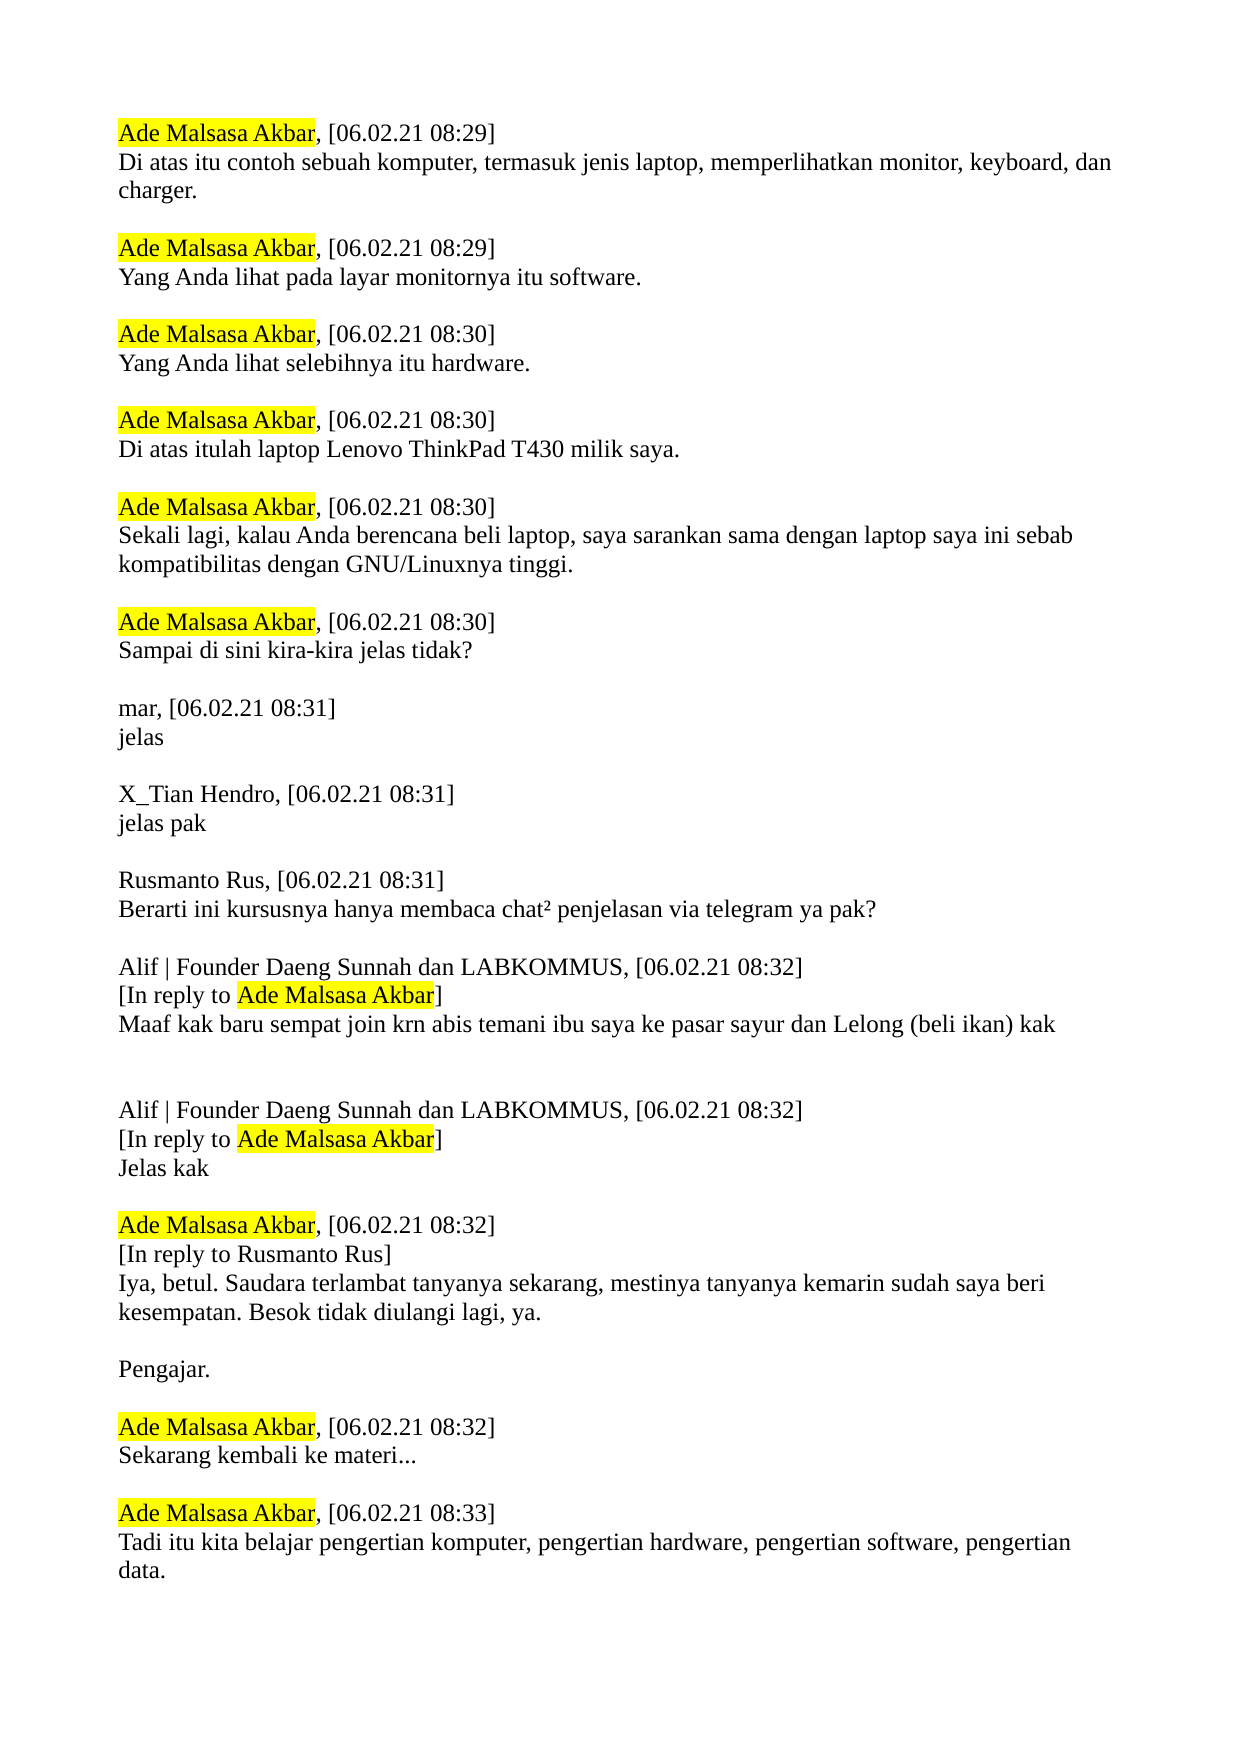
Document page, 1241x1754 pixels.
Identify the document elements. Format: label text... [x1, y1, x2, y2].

text [In reply to Ade Malsasa Akbar] [118, 981, 1122, 1009]
text Pengajar. [118, 1354, 1122, 1383]
text Jelas kak [118, 1153, 1122, 1182]
text Maaf kak baru sempat join krn abis temani ibu saya ke pasar sayur dan Lelong (beli ikan) kak🙏🏼🙏🏼 [118, 1009, 1122, 1067]
text jelas [118, 722, 1122, 751]
text Alif | Founder Daeng Sunnah dan LABKOMMUS, [06.02.21 08:32] [118, 1096, 1122, 1124]
text Ade Malsasa Akbar, [06.02.21 08:30] [118, 607, 1122, 636]
text [In reply to Ade Malsasa Akbar] [118, 1124, 1122, 1153]
text Ade Malsasa Akbar, [06.02.21 08:33] [118, 1498, 1122, 1527]
text Alif | Founder Daeng Sunnah dan LABKOMMUS, [06.02.21 08:32] [118, 952, 1122, 981]
text Tadi itu kita belajar pengertian komputer, pengertian hardware, pengertian software, pengertian data. [118, 1527, 1122, 1584]
text Ade Malsasa Akbar, [06.02.21 08:32] [118, 1412, 1122, 1441]
text [In reply to Rusmanto Rus] [118, 1239, 1122, 1268]
text Sekali lagi, kalau Anda berencana beli laptop, saya sarankan sama dengan laptop saya ini sebab kompatibilitas dengan GNU/Linuxnya tinggi. [118, 521, 1122, 578]
text Ade Malsasa Akbar, [06.02.21 08:32] [118, 1211, 1122, 1239]
text Rusmanto Rus, [06.02.21 08:31] [118, 866, 1122, 894]
text mar, [06.02.21 08:31] [118, 693, 1122, 722]
text jelas pak [118, 808, 1122, 837]
text Iya, betul. Saudara terlambat tanyanya sekarang, mestinya tanyanya kemarin sudah saya beri kesempatan. Besok tidak diulangi lagi, ya. [118, 1268, 1122, 1326]
text Sampai di sini kira-kira jelas tidak? [118, 636, 1122, 664]
text X_Tian Hendro, [06.02.21 08:31] [118, 779, 1122, 808]
text Yang Anda lihat pada layar monitornya itu software. [118, 262, 1122, 291]
text Ade Malsasa Akbar, [06.02.21 08:29] [118, 118, 1122, 147]
text Di atas itulah laptop Lenovo ThinkPad T430 milik saya. [118, 434, 1122, 463]
text Ade Malsasa Akbar, [06.02.21 08:30] [118, 492, 1122, 521]
text Sekarang kembali ke materi... [118, 1441, 1122, 1469]
text Berarti ini kursusnya hanya membaca chat² penjelasan via telegram ya pak?🙏 [118, 894, 1122, 923]
text Ade Malsasa Akbar, [06.02.21 08:30] [118, 319, 1122, 348]
text Ade Malsasa Akbar, [06.02.21 08:29] [118, 233, 1122, 262]
text Di atas itu contoh sebuah komputer, termasuk jenis laptop, memperlihatkan monitor, keyboard, dan charger. [118, 147, 1122, 204]
text Ade Malsasa Akbar, [06.02.21 08:30] [118, 406, 1122, 434]
text Yang Anda lihat selebihnya itu hardware. [118, 348, 1122, 377]
